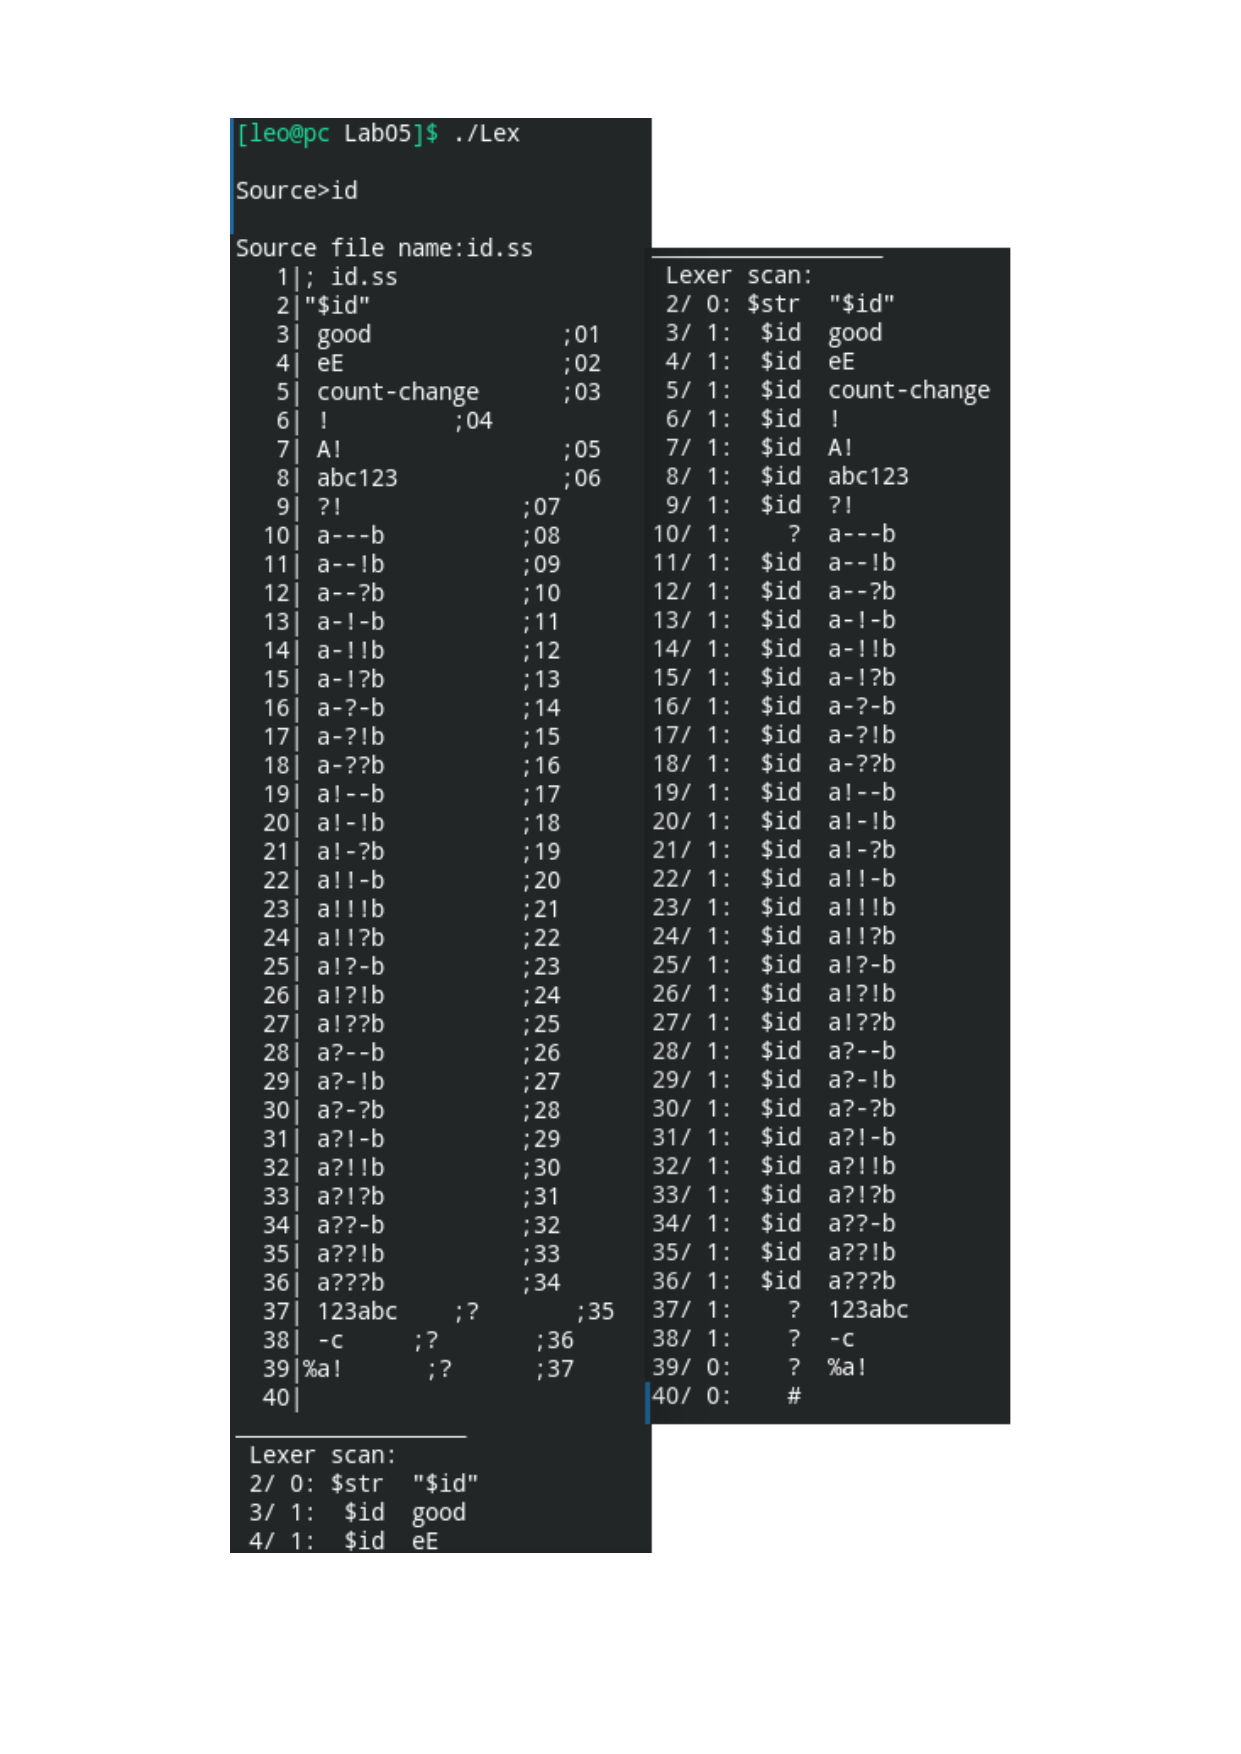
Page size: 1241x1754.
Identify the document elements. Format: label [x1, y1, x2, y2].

picture [230, 118, 1011, 1553]
